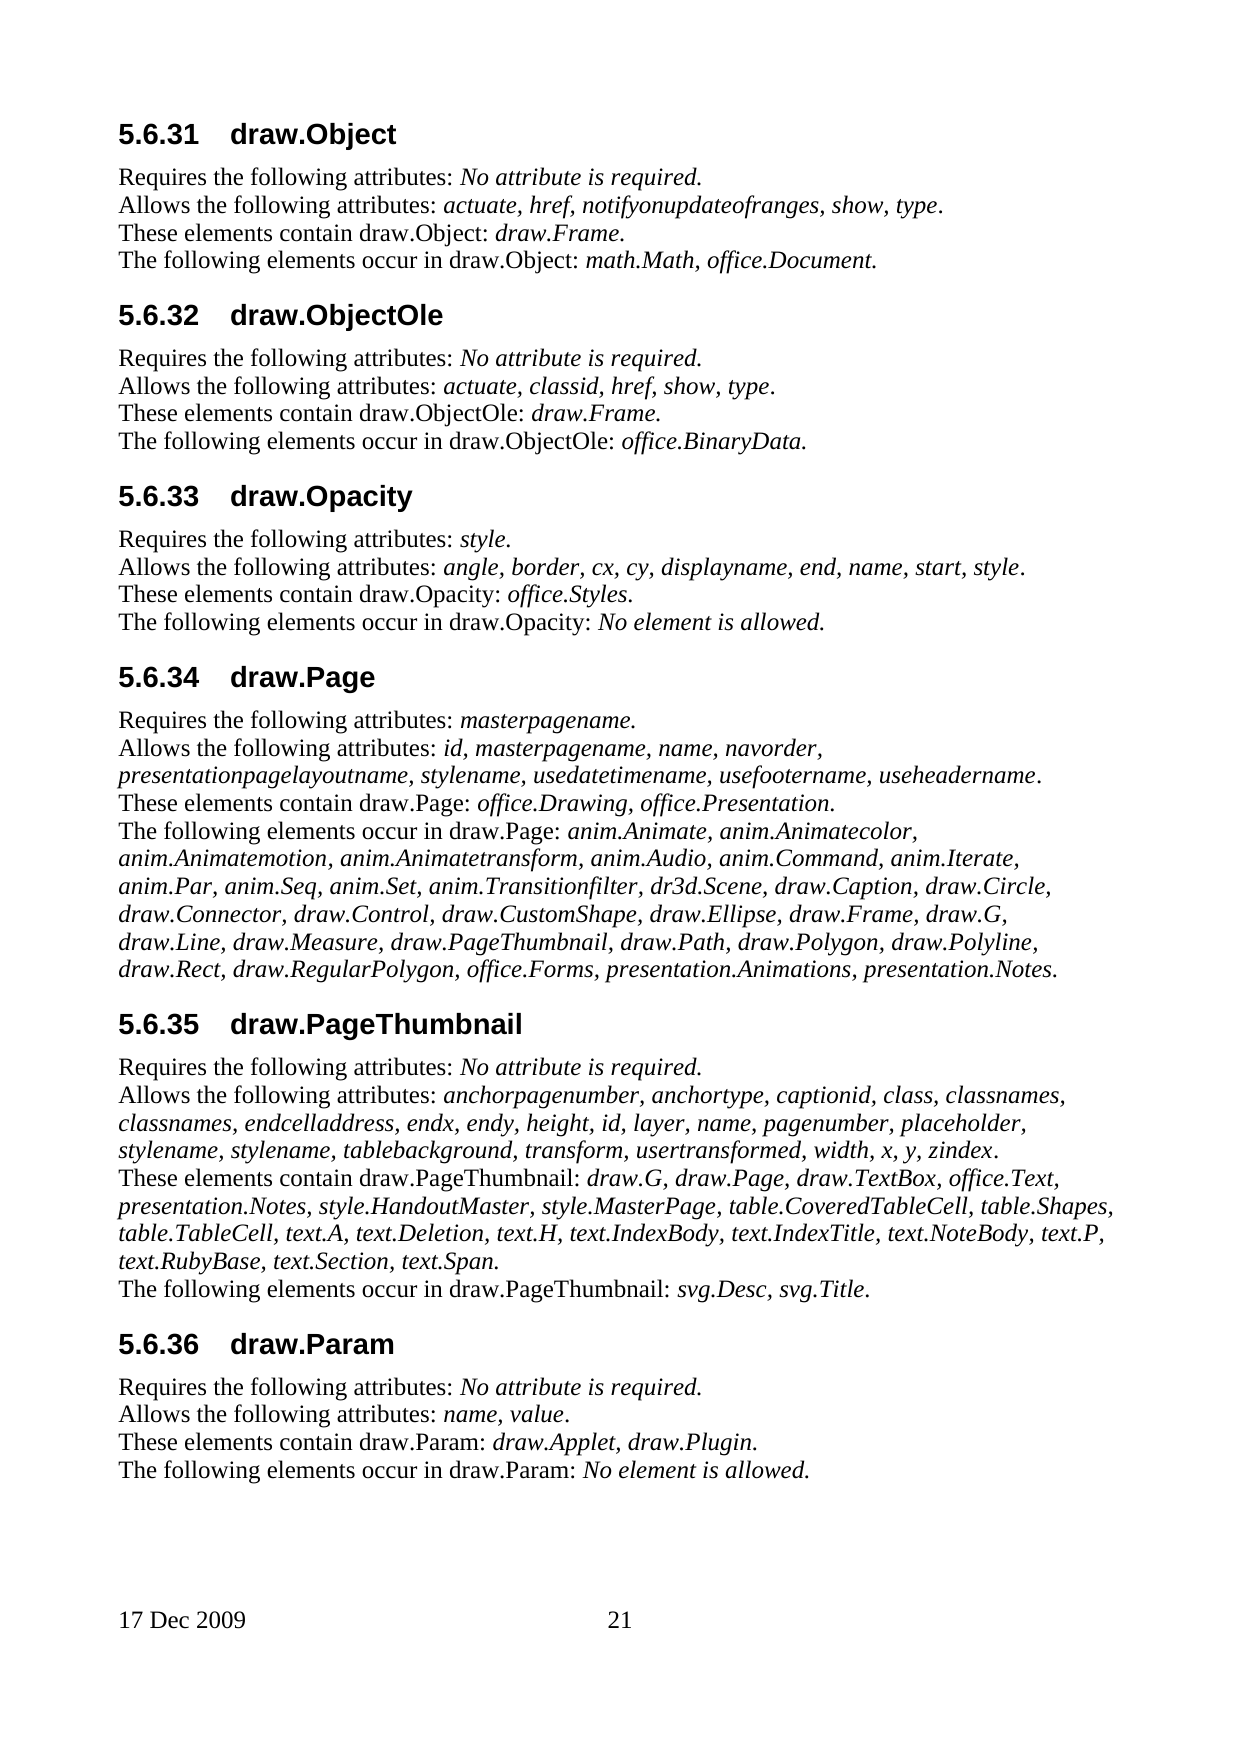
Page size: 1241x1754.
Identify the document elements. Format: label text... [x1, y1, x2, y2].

text Requires the following attributes: No attribute is required. [118, 1373, 1122, 1400]
text These elements contain draw.Param: draw.Applet, draw.Plugin. [118, 1428, 1122, 1456]
text Requires the following attributes: masterpagename. [118, 706, 1122, 734]
text The following elements occur in draw.Opacity: No element is allowed. [118, 608, 1122, 636]
text Requires the following attributes: style. [118, 525, 1122, 553]
subtitle draw.ObjectOle [118, 299, 1122, 332]
subtitle draw.Param [118, 1328, 1122, 1360]
subtitle draw.PageThumbnail [118, 1008, 1122, 1041]
text The following elements occur in draw.Param: No element is allowed. [118, 1456, 1122, 1483]
text Allows the following attributes: name, value. [118, 1400, 1122, 1428]
text Requires the following attributes: No attribute is required. [118, 163, 1122, 191]
text Requires the following attributes: No attribute is required. [118, 344, 1122, 372]
text These elements contain draw.Object: draw.Frame. [118, 219, 1122, 246]
text Allows the following attributes: actuate, classid, href, show, type. [118, 372, 1122, 399]
text These elements contain draw.ObjectOle: draw.Frame. [118, 399, 1122, 427]
text The following elements occur in draw.PageThumbnail: svg.Desc, svg.Title. [118, 1275, 1122, 1303]
text These elements contain draw.Page: office.Drawing, office.Presentation. [118, 789, 1122, 817]
subtitle draw.Page [118, 661, 1122, 693]
text Allows the following attributes: angle, border, cx, cy, displayname, end, name, start, style. [118, 553, 1122, 581]
text These elements contain draw.PageThumbnail: draw.G, draw.Page, draw.TextBox, office.Text, presentation.Notes, style.HandoutMaster, style.MasterPage, table.CoveredTableCell, table.Shapes, table.TableCell, text.A, text.Deletion, text.H, text.IndexBody, text.IndexTitle, text.NoteBody, text.P, text.RubyBase, text.Section, text.Span. [118, 1164, 1122, 1275]
text The following elements occur in draw.Object: math.Math, office.Document. [118, 246, 1122, 274]
text Allows the following attributes: anchorpagenumber, anchortype, captionid, class, classnames, classnames, endcelladdress, endx, endy, height, id, layer, name, pagenumber, placeholder, stylename, stylename, tablebackground, transform, usertransformed, width, x, y, zindex. [118, 1081, 1122, 1164]
text These elements contain draw.Opacity: office.Styles. [118, 581, 1122, 608]
text Allows the following attributes: actuate, href, notifyonupdateofranges, show, type. [118, 191, 1122, 219]
text Allows the following attributes: id, masterpagename, name, navorder, presentationpagelayoutname, stylename, usedatetimename, usefootername, useheadername. [118, 734, 1122, 789]
text The following elements occur in draw.Page: anim.Animate, anim.Animatecolor, anim.Animatemotion, anim.Animatetransform, anim.Audio, anim.Command, anim.Iterate, anim.Par, anim.Seq, anim.Set, anim.Transitionfilter, dr3d.Scene, draw.Caption, draw.Circle, draw.Connector, draw.Control, draw.CustomShape, draw.Ellipse, draw.Frame, draw.G, draw.Line, draw.Measure, draw.PageThumbnail, draw.Path, draw.Polygon, draw.Polyline, draw.Rect, draw.RegularPolygon, office.Forms, presentation.Animations, presentation.Notes. [118, 817, 1122, 983]
subtitle draw.Opacity [118, 480, 1122, 513]
text Requires the following attributes: No attribute is required. [118, 1053, 1122, 1081]
text The following elements occur in draw.ObjectOle: office.BinaryData. [118, 427, 1122, 455]
subtitle draw.Object [118, 118, 1122, 151]
